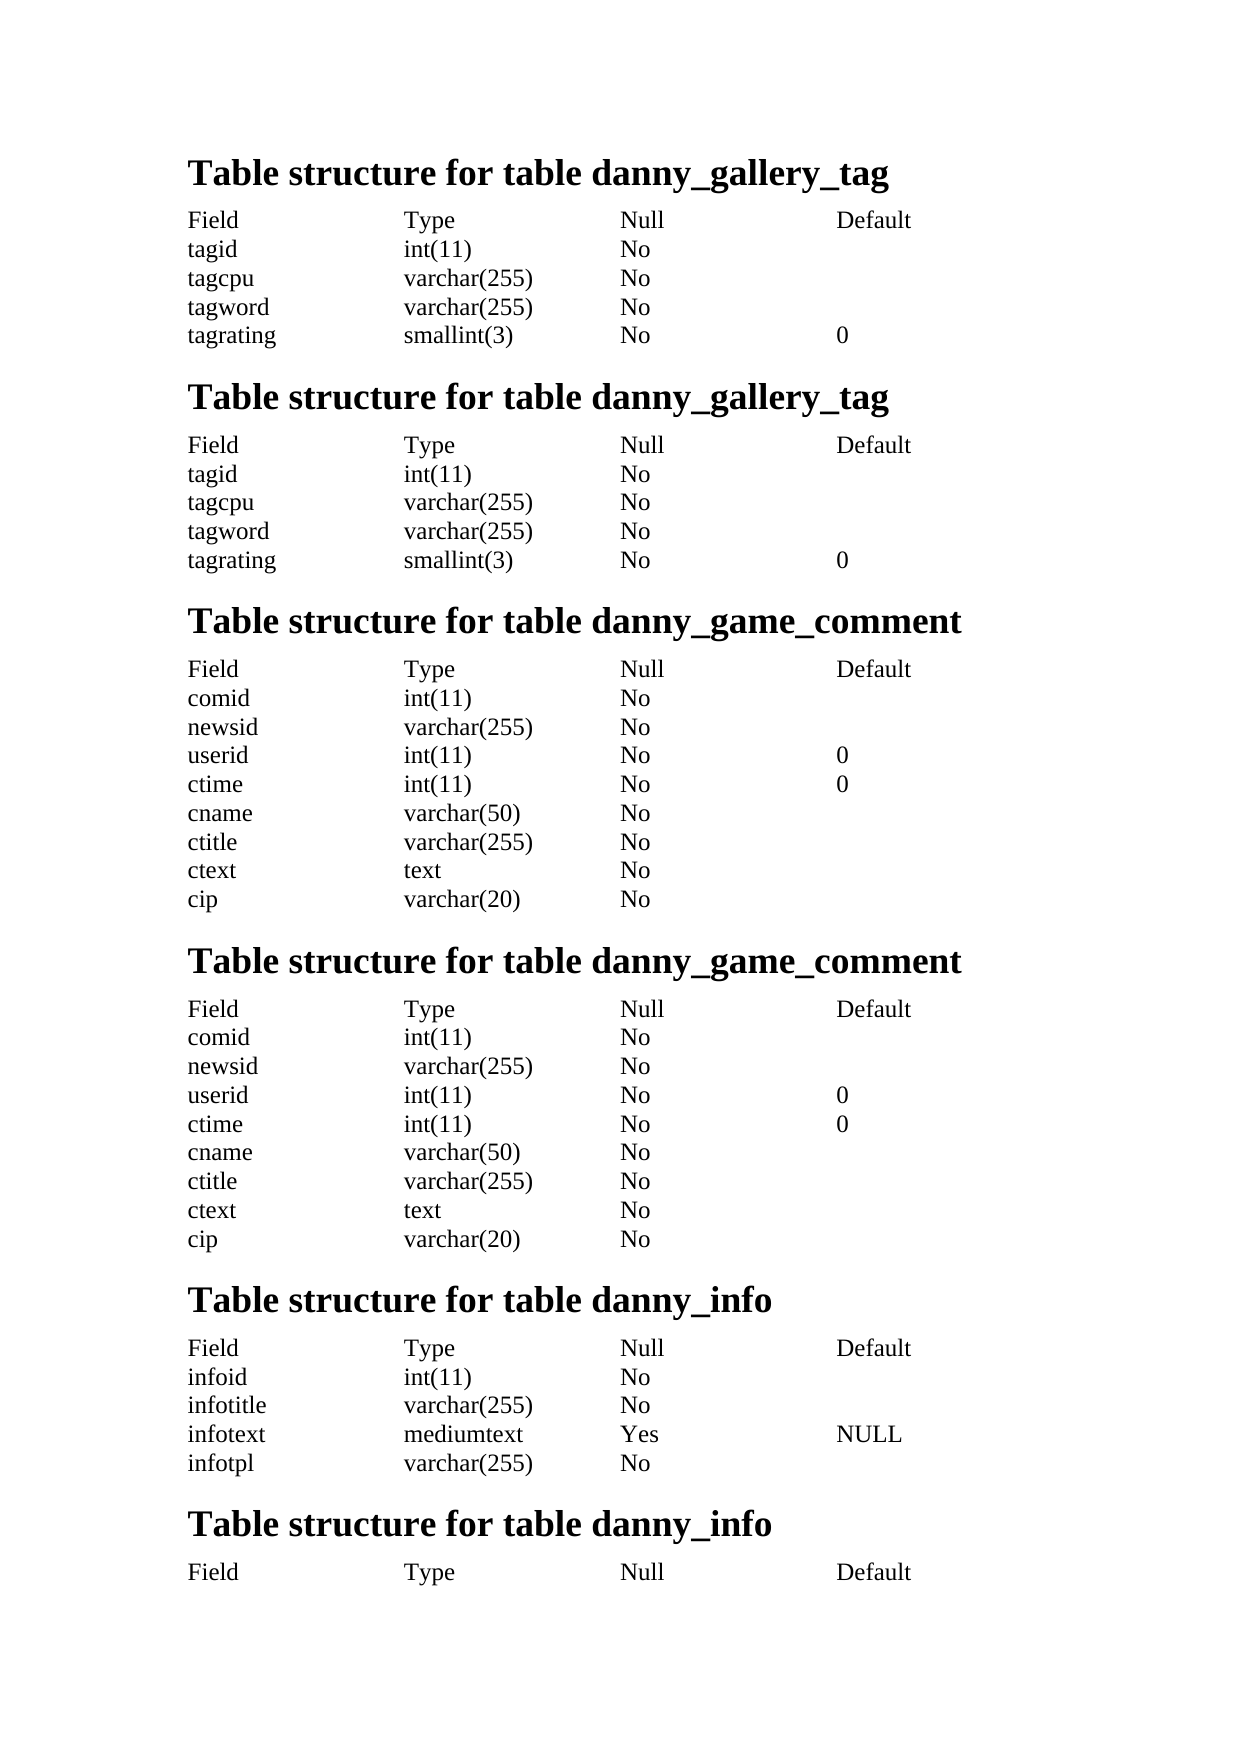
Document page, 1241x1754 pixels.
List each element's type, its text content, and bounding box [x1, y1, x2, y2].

table_cell [836, 856, 1053, 884]
table_cell tagid [188, 459, 404, 487]
table_cell No [620, 321, 836, 349]
table_header Null [620, 1333, 836, 1362]
table_cell No [620, 798, 836, 827]
table_cell tagcpu [188, 263, 404, 292]
table_cell [836, 1391, 1053, 1419]
table_cell varchar(255) [404, 292, 620, 321]
table_cell varchar(255) [404, 1051, 620, 1080]
table_cell [836, 884, 1053, 913]
table_cell No [620, 1080, 836, 1109]
table_cell varchar(50) [404, 1138, 620, 1166]
table_cell [836, 459, 1053, 487]
table_cell [836, 292, 1053, 321]
table_cell mediumtext [404, 1419, 620, 1448]
table_cell ctitle [188, 1166, 404, 1195]
table_cell No [620, 884, 836, 913]
table_cell No [620, 827, 836, 856]
table_cell [836, 1224, 1053, 1252]
table_cell varchar(255) [404, 516, 620, 545]
table_cell [836, 488, 1053, 516]
table_cell infotext [188, 1419, 404, 1448]
table_cell int(11) [404, 1080, 620, 1109]
table_header Type [404, 1333, 620, 1362]
table_cell No [620, 292, 836, 321]
table_cell No [620, 263, 836, 292]
table_cell ctitle [188, 827, 404, 856]
table_cell No [620, 683, 836, 712]
table_cell No [620, 545, 836, 574]
table_cell tagrating [188, 545, 404, 574]
table_cell smallint(3) [404, 321, 620, 349]
table_header Null [620, 994, 836, 1022]
subtitle Table structure for table danny_info [187, 1502, 1053, 1545]
table_header Type [404, 994, 620, 1022]
table_cell int(11) [404, 1362, 620, 1391]
subtitle Table structure for table danny_gallery_tag [187, 150, 1053, 193]
table_cell No [620, 516, 836, 545]
table_cell varchar(20) [404, 884, 620, 913]
table_cell infotpl [188, 1448, 404, 1477]
table_cell [836, 516, 1053, 545]
table_header Field [188, 654, 404, 683]
table_cell [836, 827, 1053, 856]
table_cell ctime [188, 769, 404, 798]
table_cell No [620, 459, 836, 487]
table_cell No [620, 1391, 836, 1419]
table_header Field [188, 994, 404, 1022]
subtitle Table structure for table danny_game_comment [187, 938, 1053, 981]
table_header Type [404, 1558, 620, 1586]
table_header Type [404, 206, 620, 234]
table_cell cname [188, 798, 404, 827]
table_cell userid [188, 741, 404, 769]
table_cell int(11) [404, 683, 620, 712]
table_header Default [836, 1333, 1053, 1362]
table_cell tagword [188, 292, 404, 321]
table_cell cip [188, 884, 404, 913]
table_cell tagword [188, 516, 404, 545]
table_header Default [836, 654, 1053, 683]
table_cell tagcpu [188, 488, 404, 516]
table_cell No [620, 856, 836, 884]
table_cell text [404, 856, 620, 884]
table_header Type [404, 430, 620, 459]
table_cell cname [188, 1138, 404, 1166]
table_header Null [620, 430, 836, 459]
table_cell [836, 798, 1053, 827]
table_header Default [836, 994, 1053, 1022]
subtitle Table structure for table danny_info [187, 1277, 1053, 1321]
table_cell [836, 263, 1053, 292]
table_header Default [836, 430, 1053, 459]
table_cell 0 [836, 741, 1053, 769]
table_cell smallint(3) [404, 545, 620, 574]
table_cell [836, 1051, 1053, 1080]
table_cell 0 [836, 769, 1053, 798]
table_cell [836, 1362, 1053, 1391]
table_cell varchar(255) [404, 488, 620, 516]
table_cell ctime [188, 1109, 404, 1137]
table_cell text [404, 1195, 620, 1224]
table_cell int(11) [404, 769, 620, 798]
table_header Default [836, 206, 1053, 234]
table_cell varchar(255) [404, 1166, 620, 1195]
table_cell [836, 1166, 1053, 1195]
table_cell infoid [188, 1362, 404, 1391]
table_cell Yes [620, 1419, 836, 1448]
table_cell tagrating [188, 321, 404, 349]
table_cell cip [188, 1224, 404, 1252]
table_header Null [620, 654, 836, 683]
table_cell [836, 1448, 1053, 1477]
table_cell varchar(20) [404, 1224, 620, 1252]
table_cell No [620, 234, 836, 263]
table_cell [836, 712, 1053, 741]
table_cell No [620, 741, 836, 769]
table_cell int(11) [404, 1023, 620, 1051]
table_cell varchar(255) [404, 263, 620, 292]
table_cell infotitle [188, 1391, 404, 1419]
table_cell varchar(255) [404, 712, 620, 741]
table_cell No [620, 1166, 836, 1195]
table_header Field [188, 206, 404, 234]
table_cell int(11) [404, 741, 620, 769]
table_cell No [620, 1224, 836, 1252]
table_cell No [620, 1023, 836, 1051]
table_cell tagid [188, 234, 404, 263]
table_header Type [404, 654, 620, 683]
table_cell [836, 683, 1053, 712]
table_header Field [188, 1558, 404, 1586]
table_cell 0 [836, 545, 1053, 574]
table_cell No [620, 1109, 836, 1137]
subtitle Table structure for table danny_gallery_tag [187, 374, 1053, 417]
table_cell ctext [188, 1195, 404, 1224]
table_cell [836, 1138, 1053, 1166]
table_cell varchar(255) [404, 1448, 620, 1477]
table_cell No [620, 1362, 836, 1391]
table_cell newsid [188, 712, 404, 741]
table_cell comid [188, 683, 404, 712]
table_cell comid [188, 1023, 404, 1051]
table_cell varchar(255) [404, 1391, 620, 1419]
table_cell No [620, 1051, 836, 1080]
table_cell int(11) [404, 459, 620, 487]
table_cell [836, 234, 1053, 263]
table_header Null [620, 206, 836, 234]
table_header Default [836, 1558, 1053, 1586]
table_cell [836, 1023, 1053, 1051]
table_cell int(11) [404, 234, 620, 263]
table_cell 0 [836, 1109, 1053, 1137]
table_cell No [620, 769, 836, 798]
table_cell 0 [836, 321, 1053, 349]
table_cell No [620, 1448, 836, 1477]
table_cell 0 [836, 1080, 1053, 1109]
table_header Field [188, 430, 404, 459]
table_cell No [620, 488, 836, 516]
table_cell No [620, 1138, 836, 1166]
table_cell [836, 1195, 1053, 1224]
table_cell NULL [836, 1419, 1053, 1448]
table_cell newsid [188, 1051, 404, 1080]
table_cell No [620, 712, 836, 741]
table_cell ctext [188, 856, 404, 884]
table_cell int(11) [404, 1109, 620, 1137]
table_cell userid [188, 1080, 404, 1109]
table_header Null [620, 1558, 836, 1586]
table_cell varchar(50) [404, 798, 620, 827]
table_cell varchar(255) [404, 827, 620, 856]
subtitle Table structure for table danny_game_comment [187, 599, 1053, 642]
table_header Field [188, 1333, 404, 1362]
table_cell No [620, 1195, 836, 1224]
